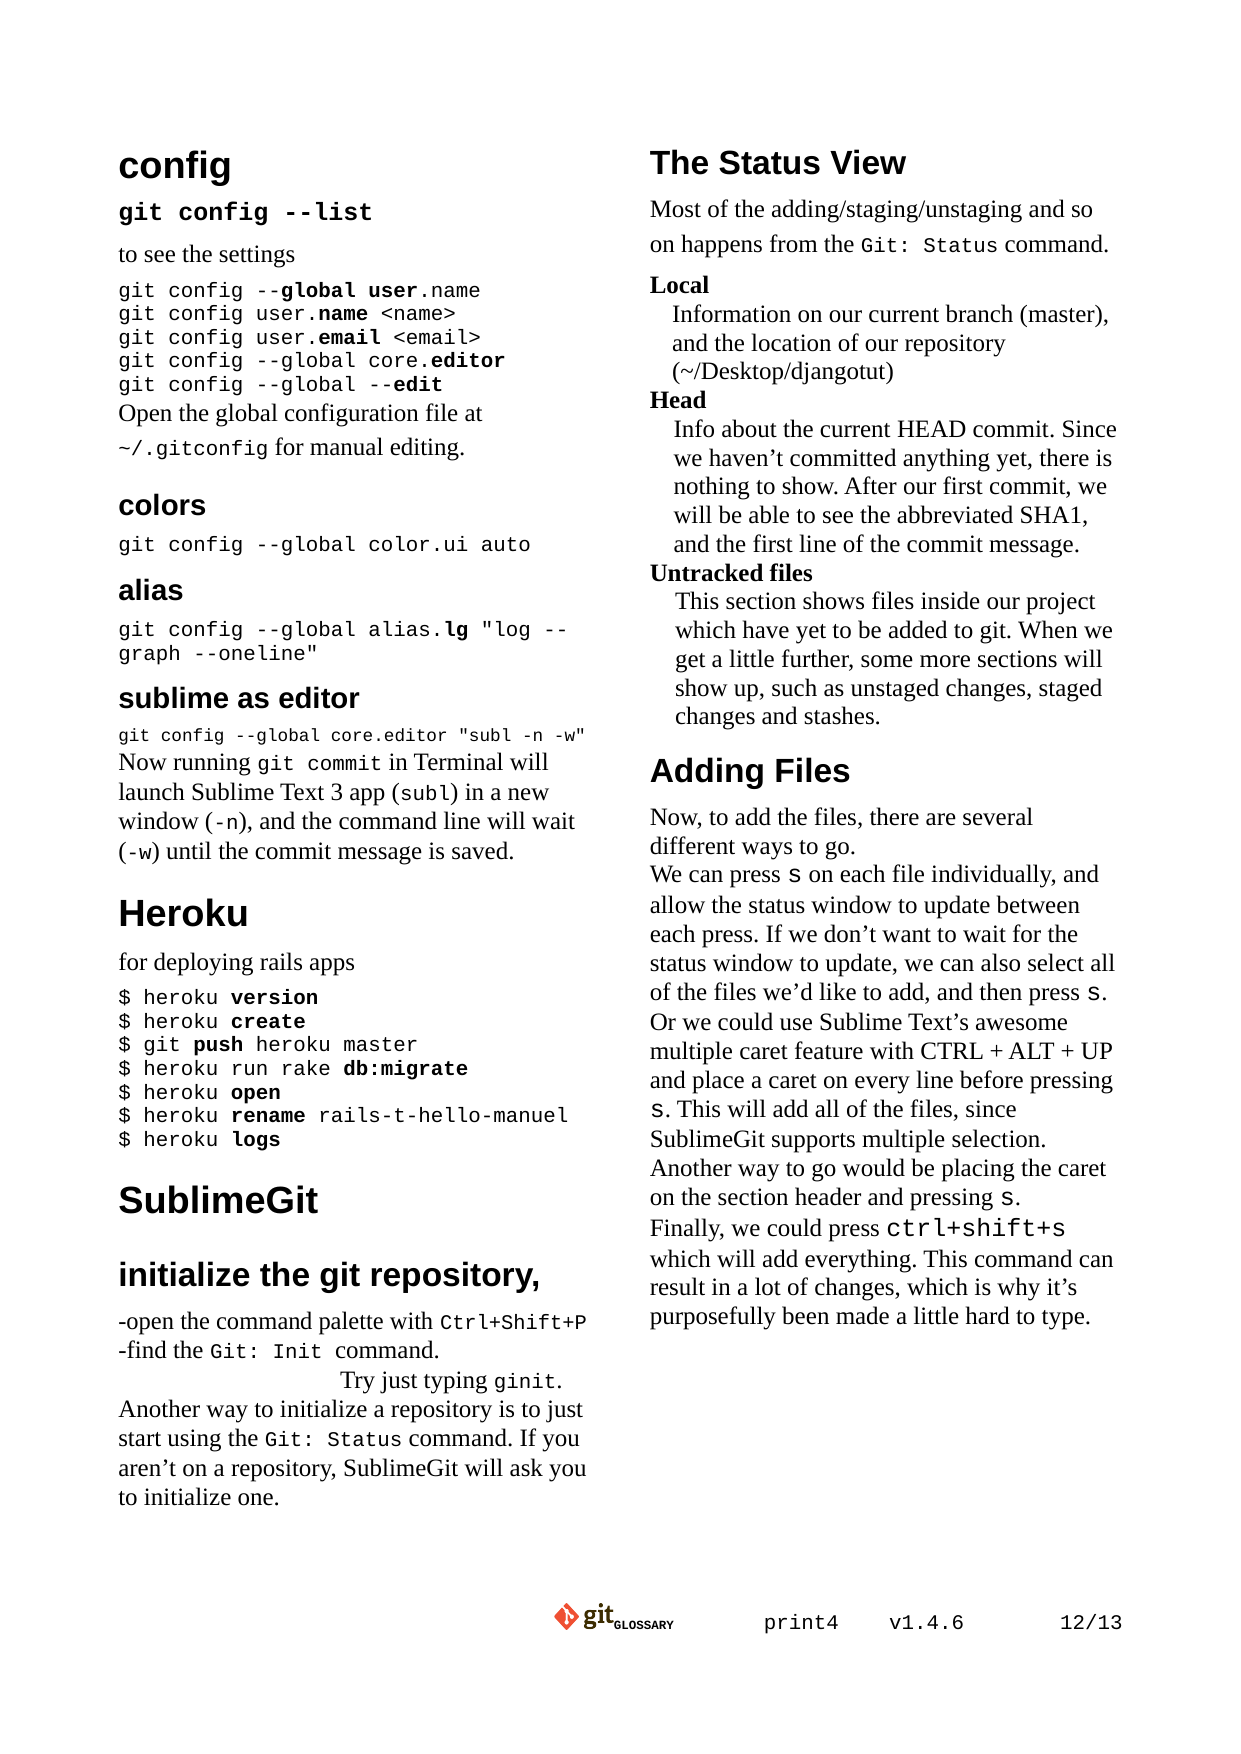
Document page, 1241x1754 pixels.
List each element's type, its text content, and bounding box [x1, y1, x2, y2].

text Now running git commit in Terminal will launch Sublime Text 3 app (subl) in a new window (-n), and the command line will wait (-w) until the commit message is saved. [118, 747, 591, 866]
text $ heroku run rake db:migrate [118, 1058, 591, 1082]
text $ heroku open [118, 1082, 591, 1105]
text git config --global color.ui auto [118, 534, 591, 558]
text Another way to go would be placing the caret on the section header and pressing s. [649, 1153, 1122, 1213]
subtitle Heroku [118, 891, 591, 934]
subtitle initialize the git repository, [118, 1254, 591, 1293]
text for deploying rails apps [118, 947, 591, 975]
text git config --global user.name [118, 279, 591, 303]
subtitle sublime as editor [118, 681, 591, 714]
subtitle config [118, 143, 591, 187]
text $ heroku logs [118, 1129, 591, 1153]
text Most of the adding/staging/unstaging and so on happens from the Git: Status command. [649, 194, 1122, 258]
list Info about the current HEAD commit. Since we haven’t committed anything yet, there is nothing to show. After our first commit, we will be able to see the abbreviated SHA1, and the first line of the commit message. [673, 414, 1122, 558]
text $ heroku create [118, 1011, 591, 1034]
subtitle Local [649, 270, 1122, 299]
text Try just typing ginit. [118, 1365, 591, 1394]
subtitle SublimeGit [118, 1178, 591, 1221]
text We can press s on each file individually, and allow the status window to update between each press. If we don’t want to wait for the status window to update, we can also select all of the files we’d like to add, and then press s. Or we could use Sublime Text’s awesome multiple caret feature with CTRL + ALT + UP and place a caret on every line before pressing s. This will add all of the files, since SublimeGit supports multiple selection. [649, 859, 1122, 1153]
text git config --global core.editor "subl -n -w" [118, 727, 591, 747]
subtitle colors [118, 488, 591, 522]
text Another way to initialize a repository is to just start using the Git: Status command. If you aren’t on a repository, SublimeGit will ask you to initialize one. [118, 1394, 591, 1510]
text $ heroku rename rails-t-hello-manuel [118, 1105, 591, 1129]
text git config --global alias.lg "log --graph --oneline" [118, 619, 591, 666]
subtitle alias [118, 573, 591, 606]
text git config user.email <email> [118, 327, 591, 351]
text to see the settings [118, 239, 591, 268]
subtitle Adding Files [649, 751, 1122, 789]
text git config --list [118, 199, 591, 228]
text $ heroku version [118, 987, 591, 1011]
text -find the Git: Init command. [118, 1335, 591, 1365]
text Finally, we could press ctrl+shift+s which will add everything. This command can result in a lot of changes, which is why it’s purposefully been made a little hard to type. [649, 1213, 1122, 1330]
text -open the command palette with Ctrl+Shift+P [118, 1306, 591, 1335]
subtitle The Status View [649, 143, 1122, 182]
text Now, to add the files, there are several different ways to go. [649, 802, 1122, 859]
subtitle Head [649, 385, 1122, 414]
text $ git push heroku master [118, 1034, 591, 1058]
list Information on our current branch (master), and the location of our repository (~/Desktop/djangotut) [672, 299, 1122, 385]
text git config user.name <name> [118, 303, 591, 327]
list This section shows files inside our project which have yet to be added to git. When we get a little further, some more sections will show up, such as unstaged changes, staged changes and stashes. [675, 586, 1122, 730]
picture [554, 1603, 614, 1630]
text git config --global core.editor [118, 351, 591, 374]
text git config --global --edit [118, 374, 591, 398]
subtitle Untracked files [649, 558, 1122, 586]
text Open the global configuration file at ~/.gitconfig for manual editing. [118, 398, 591, 462]
